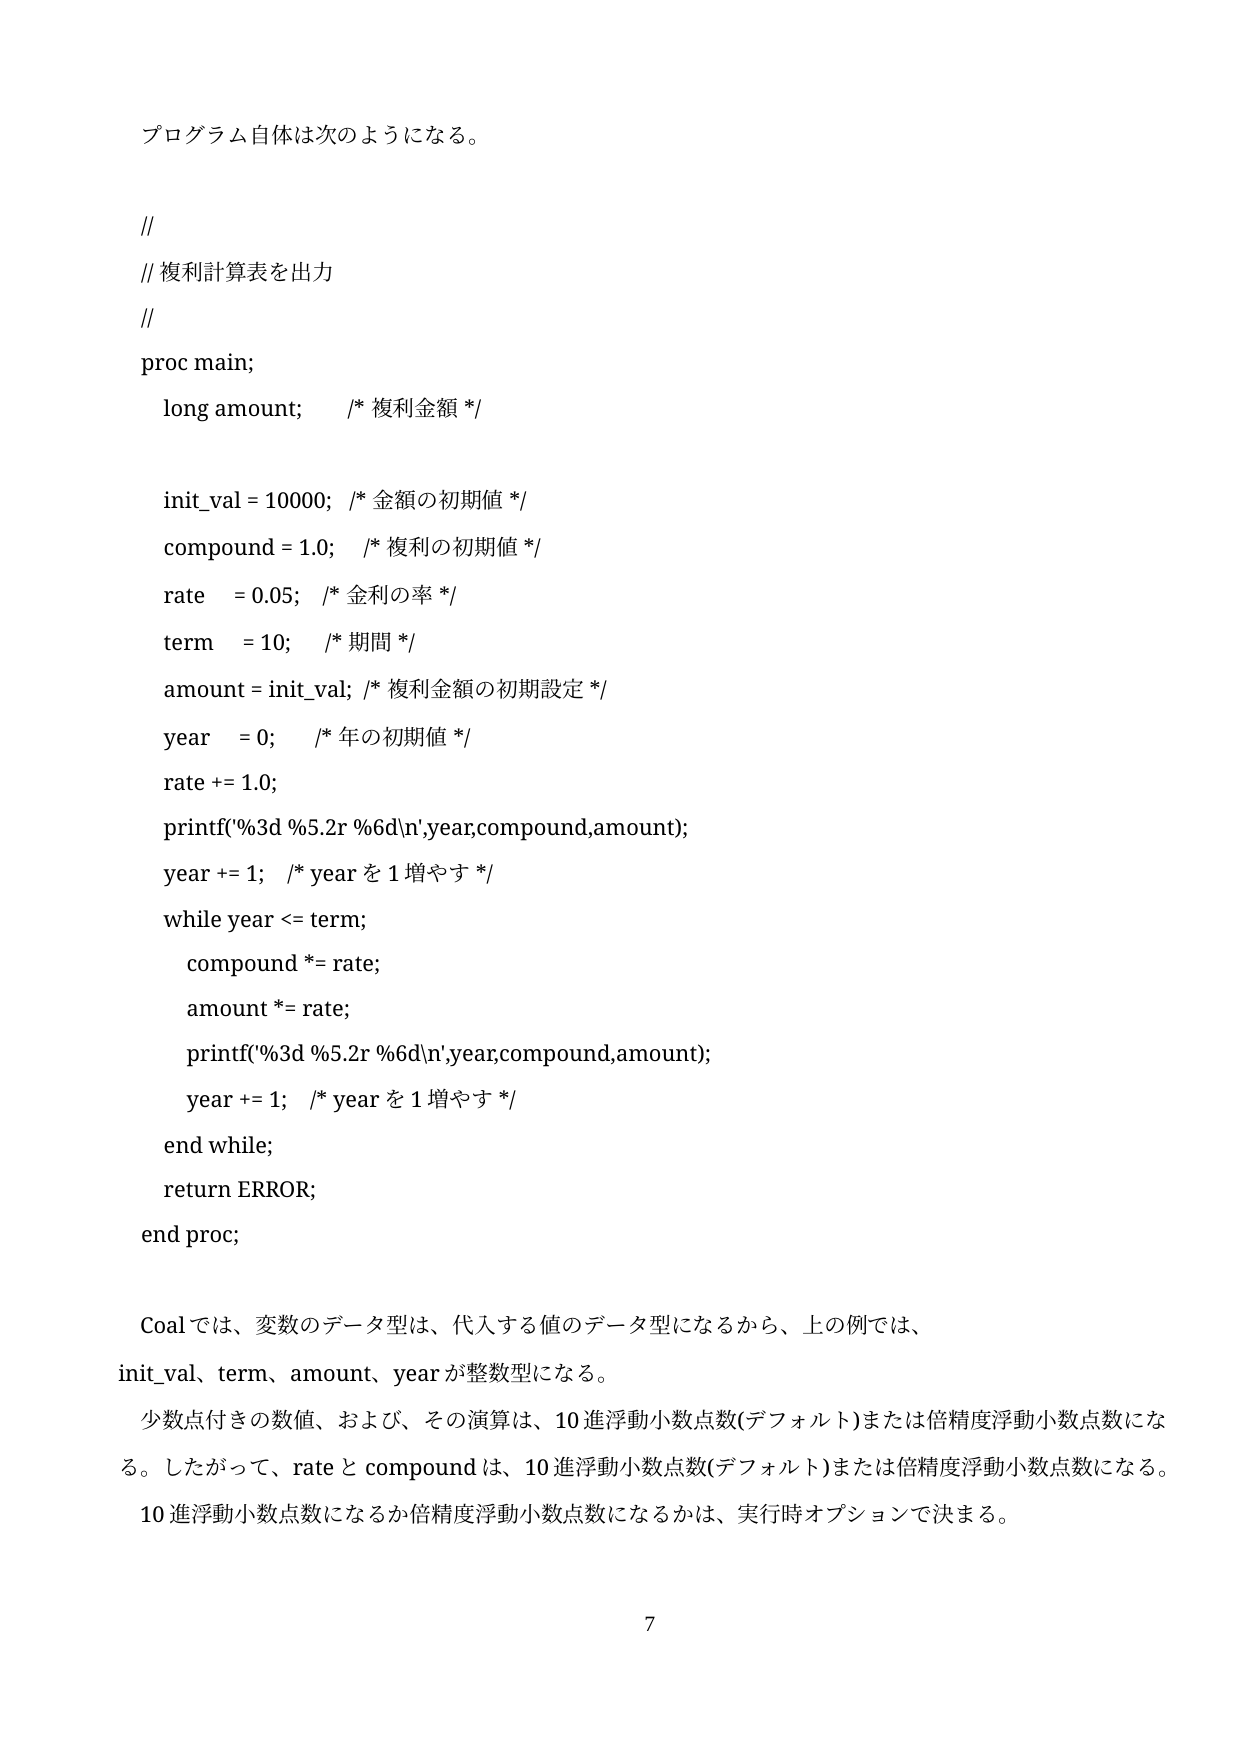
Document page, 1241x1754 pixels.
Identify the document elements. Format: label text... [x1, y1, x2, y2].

text end proc; [118, 1219, 1181, 1249]
text return ERROR; [118, 1174, 1181, 1204]
text proc main; [118, 347, 1181, 376]
text プログラム自体は次のようになる。 [118, 118, 1181, 149]
text rate = 0.05; /* 金利の率 */ [118, 578, 1181, 609]
text amount = init_val; /* 複利金額の初期設定 */ [118, 672, 1181, 704]
text compound = 1.0; /* 複利の初期値 */ [118, 531, 1181, 562]
text printf('%3d %5.2r %6d\n',year,compound,amount); [118, 1038, 1181, 1068]
text year += 1; /* yearを1増やす */ [118, 1082, 1181, 1114]
text // [118, 210, 1181, 240]
text compound *= rate; [118, 948, 1181, 978]
text end while; [118, 1130, 1181, 1159]
text // 複利計算表を出力 [118, 255, 1181, 286]
text init_val = 10000; /* 金額の初期値 */ [118, 483, 1181, 515]
text printf('%3d %5.2r %6d\n',year,compound,amount); [118, 812, 1181, 842]
text rate += 1.0; [118, 767, 1181, 797]
text 10進浮動小数点数になるか倍精度浮動小数点数になるかは、実行時オプションで決まる。 [118, 1498, 1181, 1529]
text year = 0; /* 年の初期値 */ [118, 720, 1181, 751]
text long amount; /* 複利金額 */ [118, 391, 1181, 423]
text Coalでは、変数のデータ型は、代入する値のデータ型になるから、上の例では、init_val、term、amount、yearが整数型になる。 [118, 1308, 1181, 1387]
text amount *= rate; [118, 993, 1181, 1023]
text year += 1; /* yearを1増やす */ [118, 856, 1181, 888]
text while year <= term; [118, 904, 1181, 933]
text // [118, 302, 1181, 332]
text 少数点付きの数値、および、その演算は、10進浮動小数点数(デフォルト)または倍精度浮動小数点数になる。したがって、rateとcompoundは、10進浮動小数点数(デフォルト)または倍精度浮動小数点数になる。 [118, 1403, 1181, 1482]
text term = 10; /* 期間 */ [118, 625, 1181, 657]
